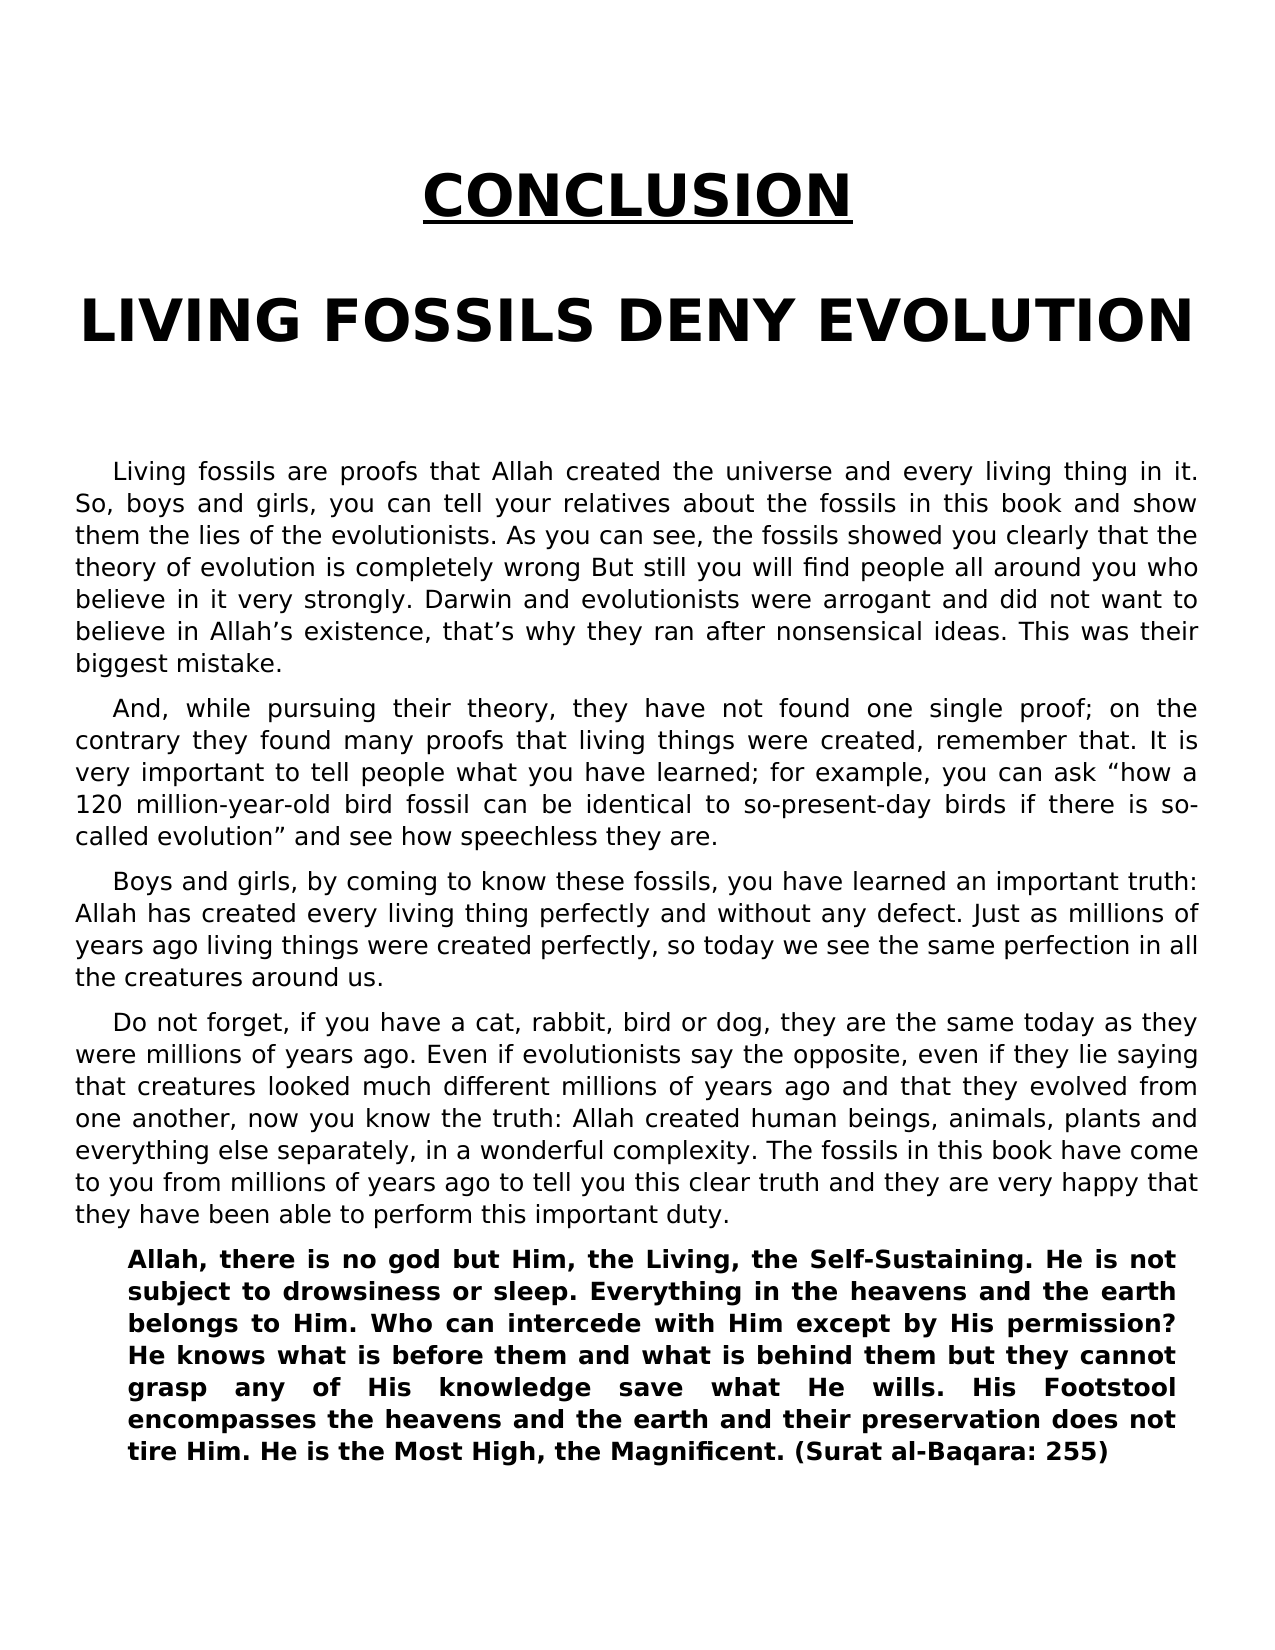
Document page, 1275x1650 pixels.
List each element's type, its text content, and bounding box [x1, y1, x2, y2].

subtitle CONCLUSION [75, 162, 1200, 230]
text And, while pursuing their theory, they have not found one single proof; on the contrary they found many proofs that living things were created, remember that. It is very important to tell people what you have learned; for example, you can ask “how a 120 million-year-old bird fossil can be identical to so-present-day birds if there is so-called evolution” and see how speechless they are. [75, 694, 1200, 852]
text Boys and girls, by coming to know these fossils, you have learned an important truth: Allah has created every living thing perfectly and without any defect. Just as millions of years ago living things were created perfectly, so today we see the same perfection in all the creatures around us. [75, 867, 1200, 992]
text Living fossils are proofs that Allah created the universe and every living thing in it. So, boys and girls, you can tell your relatives about the fossils in this book and show them the lies of the evolutionists. As you can see, the fossils showed you clearly that the theory of evolution is completely wrong But still you will find people all around you who believe in it very strongly. Darwin and evolutionists were arrogant and did not want to believe in Allah’s existence, that’s why they ran after nonsensical ideas. This was their biggest mistake. [75, 457, 1200, 679]
subtitle LIVING FOSSILS DENY EVOLUTION [75, 287, 1200, 355]
text Do not forget, if you have a cat, rabbit, bird or dog, they are the same today as they were millions of years ago. Even if evolutionists say the opposite, even if they lie saying that creatures looked much different millions of years ago and that they evolved from one another, now you know the truth: Allah created human beings, animals, plants and everything else separately, in a wonderful complexity. The fossils in this book have come to you from millions of years ago to tell you this clear truth and they are very happy that they have been able to perform this important duty. [75, 1008, 1200, 1229]
text Allah, there is no god but Him, the Living, the Self-Sustaining. He is not subject to drowsiness or sleep. Everything in the heavens and the earth belongs to Him. Who can intercede with Him except by His permission? He knows what is before them and what is behind them but they cannot grasp any of His knowledge save what He wills. His Footstool encompasses the heavens and the earth and their preservation does not tire Him. He is the Most High, the Magnificent. (Surat al-Baqara: 255) [127, 1245, 1177, 1467]
